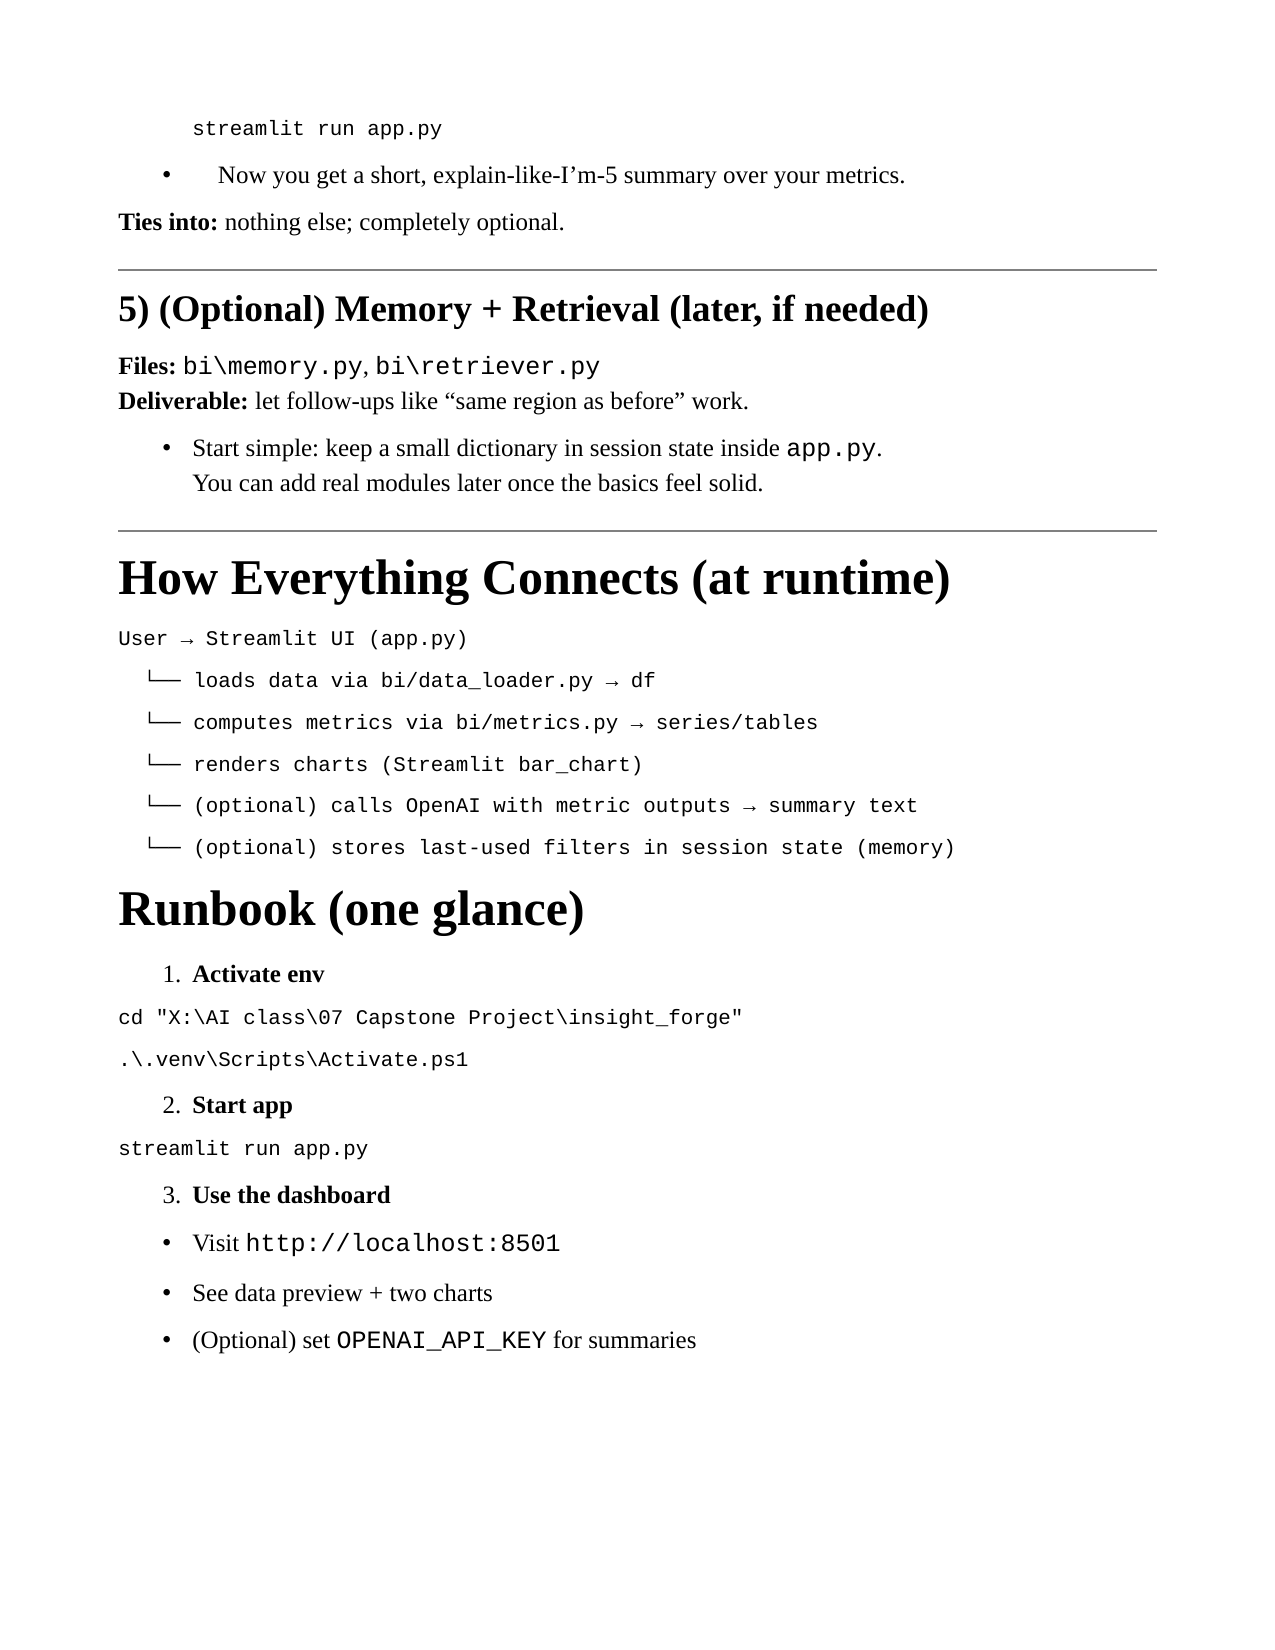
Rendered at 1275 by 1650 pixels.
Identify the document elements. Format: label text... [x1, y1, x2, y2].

text └── (optional) stores last-used filters in session state (memory) [118, 837, 1157, 861]
text cd "X:\AI class\07 Capstone Project\insight_forge" [118, 1007, 1157, 1031]
list ✅ Now you get a short, explain-like-I’m-5 summary over your metrics. [162, 160, 1157, 189]
list Activate env [162, 959, 1157, 988]
text └── (optional) calls OpenAI with metric outputs → summary text [118, 795, 1157, 819]
text Files: bi\memory.py, bi\retriever.py Deliverable: let follow-ups like “same region as before” work. [118, 351, 1157, 414]
subtitle 5) (Optional) Memory + Retrieval (later, if needed) [118, 287, 1157, 330]
list See data preview + two charts [162, 1278, 1157, 1306]
text └── renders charts (Streamlit bar_chart) [118, 753, 1157, 777]
list streamlit run app.py [162, 118, 1157, 142]
text Ties into: nothing else; completely optional. [118, 207, 1157, 236]
list Use the dashboard [162, 1180, 1157, 1209]
text .\.venv\Scripts\Activate.ps1 [118, 1049, 1157, 1072]
text └── loads data via bi/data_loader.py → df [118, 670, 1157, 694]
subtitle How Everything Connects (at runtime) [118, 548, 1157, 605]
list Start simple: keep a small dictionary in session state inside app.py. You can add real modules later once the basics feel solid. [162, 433, 1157, 497]
list Visit http://localhost:8501 [162, 1228, 1157, 1258]
text └── computes metrics via bi/metrics.py → series/tables [118, 712, 1157, 735]
list Start app [162, 1091, 1157, 1119]
subtitle Runbook (one glance) [118, 879, 1157, 936]
text streamlit run app.py [118, 1138, 1157, 1162]
text User → Streamlit UI (app.py) [118, 628, 1157, 652]
list (Optional) set OPENAI_API_KEY for summaries [162, 1325, 1157, 1356]
